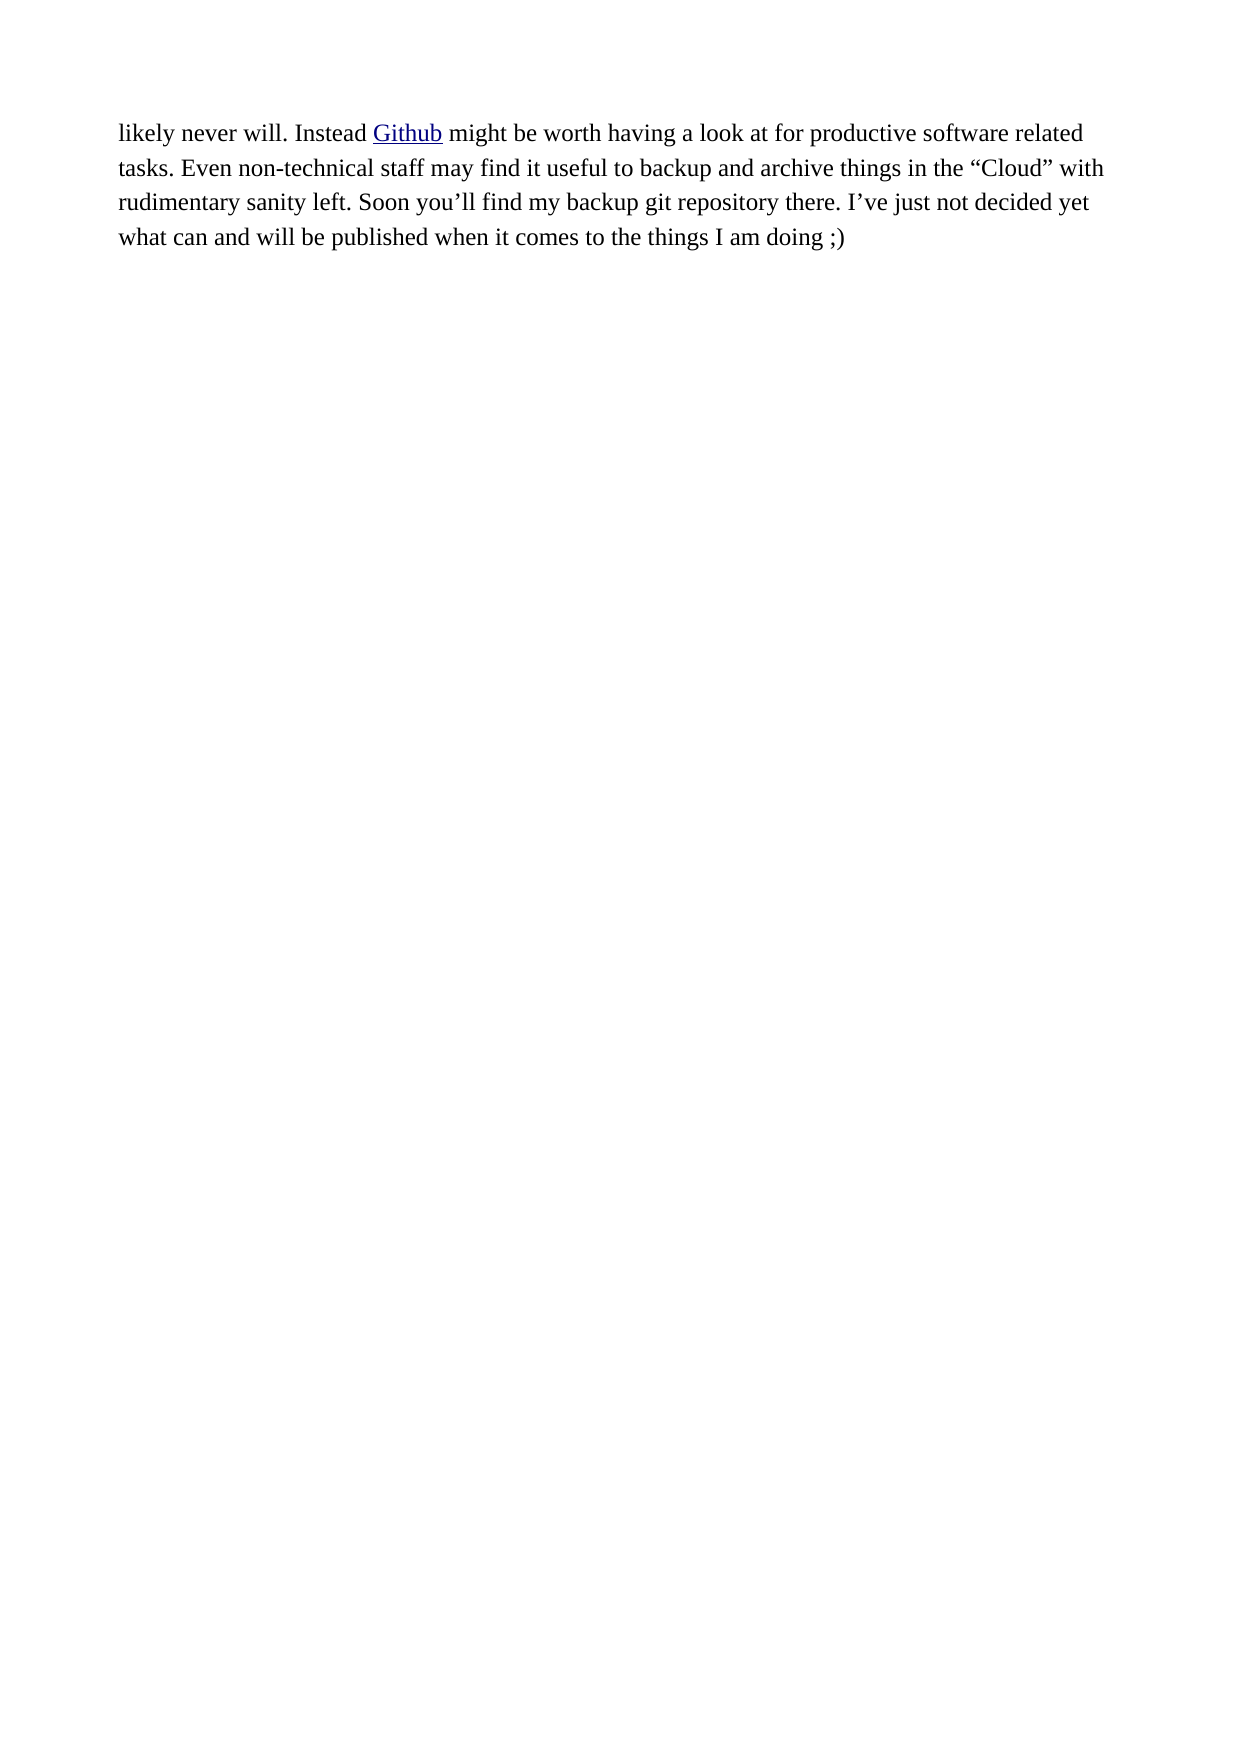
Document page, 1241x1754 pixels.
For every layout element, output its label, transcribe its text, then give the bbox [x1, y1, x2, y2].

text likely never will. Instead Github might be worth having a look at for productive software related tasks. Even non-technical staff may find it useful to backup and archive things in the “Cloud” with rudimentary sanity left. Soon you’ll find my backup git repository there. I’ve just not decided yet what can and will be published when it comes to the things I am doing ;) [118, 118, 1122, 250]
